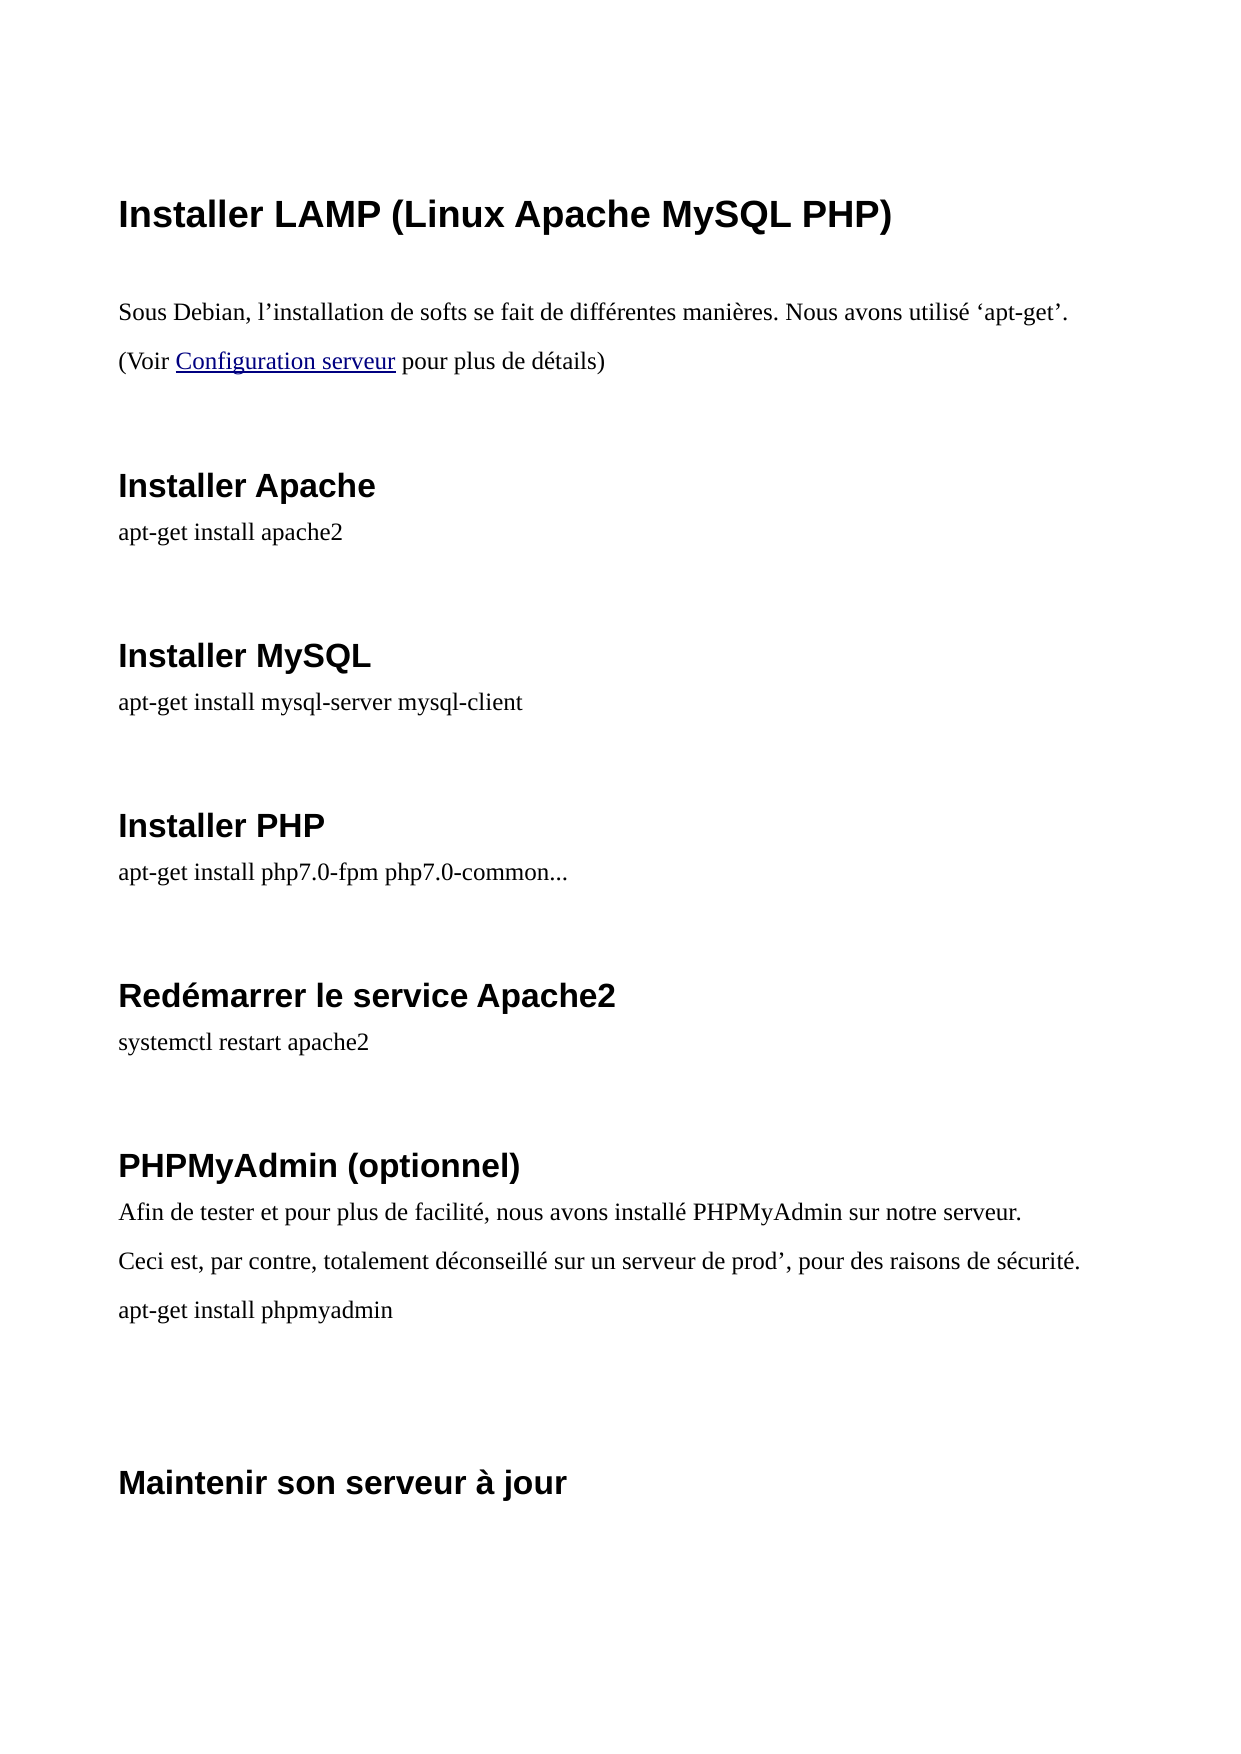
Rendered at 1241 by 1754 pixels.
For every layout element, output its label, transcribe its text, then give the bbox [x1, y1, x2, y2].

text apt-get install mysql-server mysql-client [118, 687, 1122, 715]
subtitle Installer MySQL [118, 636, 1122, 674]
text apt-get install phpmyadmin [118, 1295, 1122, 1324]
text Ceci est, par contre, totalement déconseillé sur un serveur de prod’, pour des raisons de sécurité. [118, 1246, 1122, 1275]
subtitle Maintenir son serveur à jour [118, 1463, 1122, 1502]
text (Voir Configuration serveur pour plus de détails) [118, 346, 1122, 375]
text Afin de tester et pour plus de facilité, nous avons installé PHPMyAdmin sur notre serveur. [118, 1197, 1122, 1226]
subtitle Installer Apache [118, 465, 1122, 504]
subtitle Installer PHP [118, 806, 1122, 844]
text Sous Debian, l’installation de softs se fait de différentes manières. Nous avons utilisé ‘apt-get’. [118, 297, 1122, 326]
text apt-get install php7.0-fpm php7.0-common... [118, 857, 1122, 886]
subtitle Installer LAMP (Linux Apache MySQL PHP) [118, 192, 1122, 236]
text apt-get install apache2 [118, 517, 1122, 545]
subtitle PHPMyAdmin (optionnel) [118, 1146, 1122, 1184]
text systemctl restart apache2 [118, 1027, 1122, 1056]
subtitle Redémarrer le service Apache2 [118, 976, 1122, 1014]
